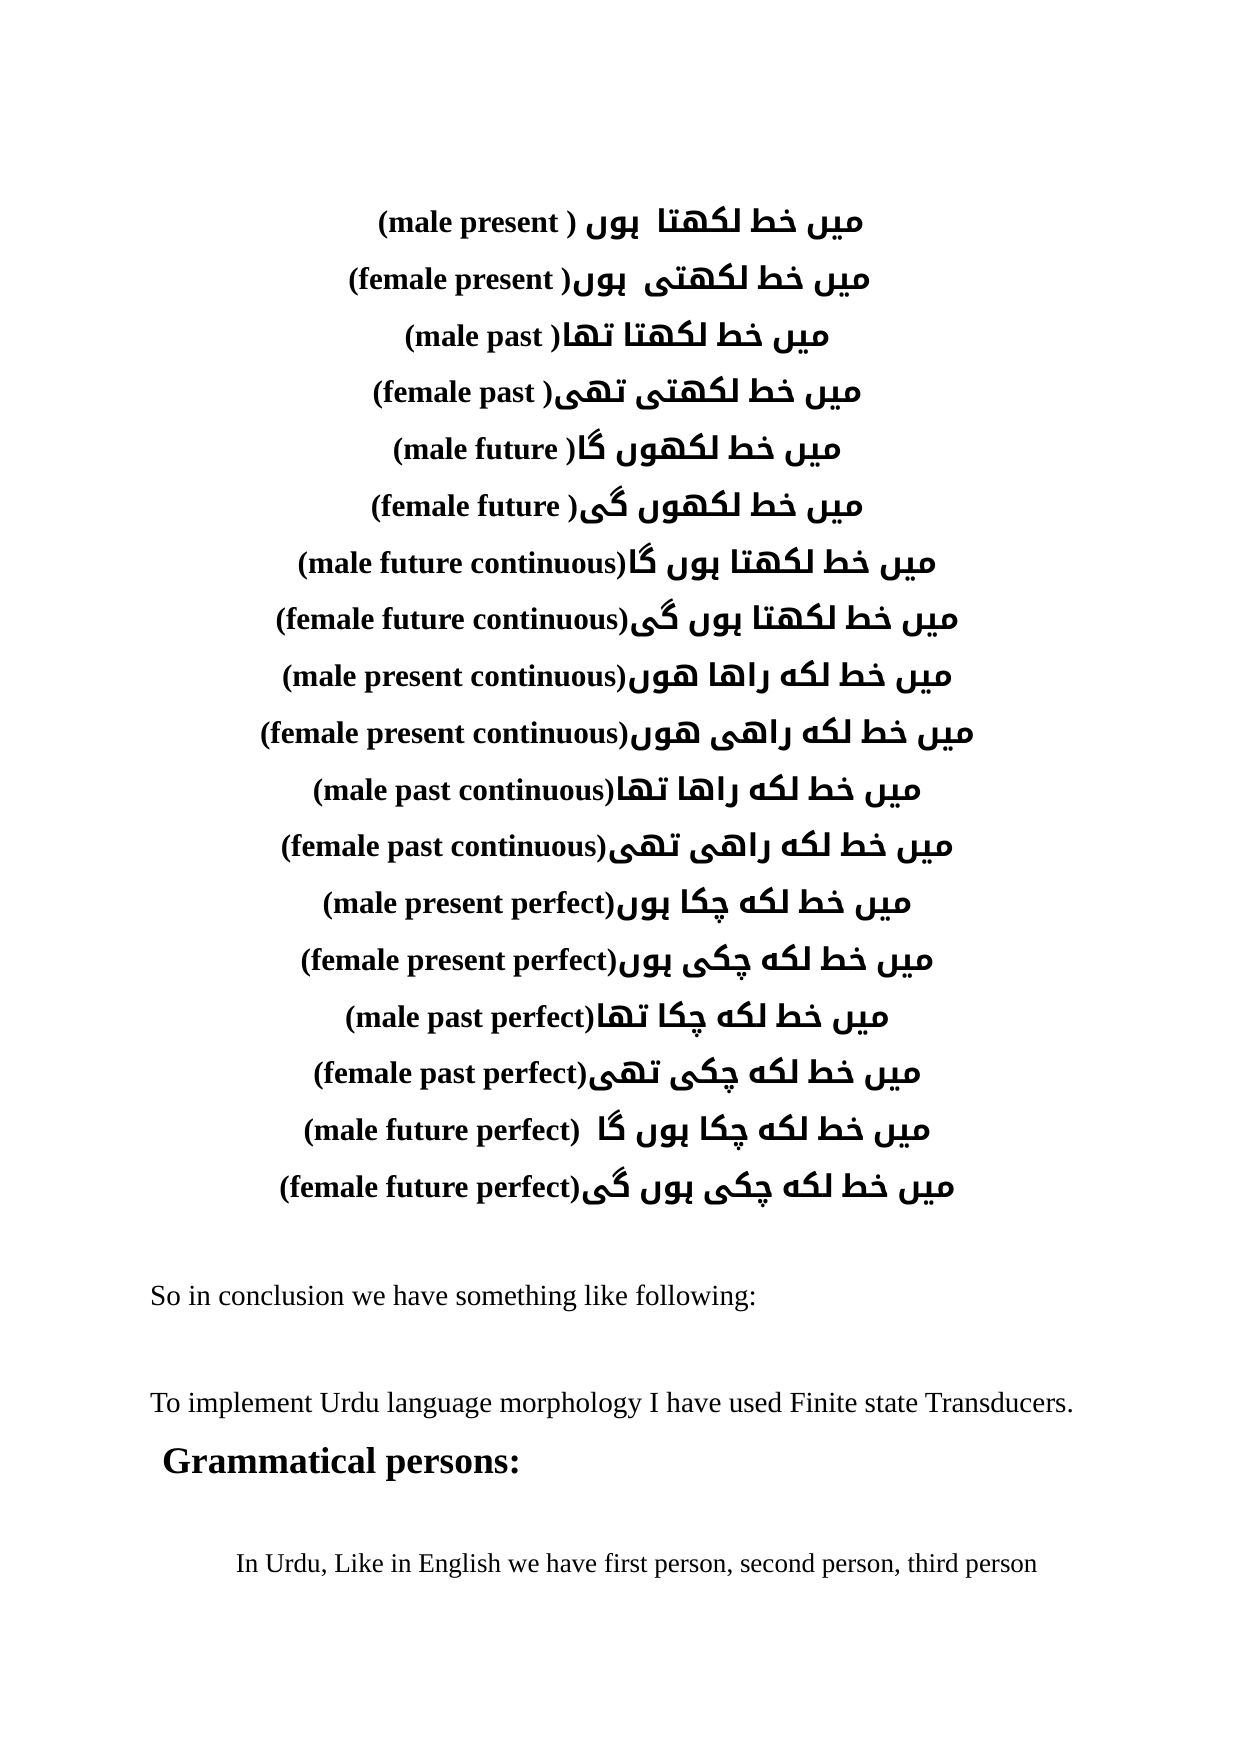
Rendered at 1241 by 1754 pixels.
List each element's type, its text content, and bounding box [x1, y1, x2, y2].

text (male present continuous)میں خط لکه راها هوں [150, 657, 1084, 693]
text (female future )میں خط لکهوں گی [150, 487, 1084, 523]
text (male present perfect)میں خط لکه چکا ہوں [150, 884, 1084, 920]
text (female past perfect)میں خط لکه چکی تهی [150, 1055, 1084, 1091]
text (female past )میں خط لکهتی تهی [150, 373, 1084, 409]
text So in conclusion we have something like following: [150, 1278, 1084, 1312]
text (female future continuous)میں خط لکهتا ہوں گی [150, 601, 1084, 637]
text (male past perfect)میں خط لکه چکا تها [150, 998, 1084, 1034]
text Grammatical persons: [162, 1438, 1078, 1481]
text (female present )میں خط لکهتی ہوں [150, 260, 1084, 296]
text (female past continuous)میں خط لکه راهی تهی [150, 828, 1084, 864]
text (male past )میں خط لکهتا تها [150, 317, 1084, 353]
text To implement Urdu language morphology I have used Finite state Transducers. [150, 1385, 1084, 1418]
text (male future continuous)میں خط لکهتا ہوں گا [150, 544, 1084, 580]
text (female present continuous)میں خط لکه راهی هوں [150, 714, 1084, 750]
text (male present ) میں خط لکهتا ہوں [150, 203, 1084, 239]
text (male future perfect) میں خط لکه چکا ہوں گا [150, 1112, 1084, 1147]
text In Urdu, Like in English we have first person, second person, third person [162, 1537, 1078, 1580]
text (male future )میں خط لکهوں گا [150, 430, 1084, 466]
text (female present perfect)میں خط لکه چکی ہوں [150, 941, 1084, 977]
text (female future perfect)میں خط لکه چکی ہوں گی [150, 1168, 1084, 1204]
text (male past continuous)میں خط لکه راها تها [150, 771, 1084, 807]
